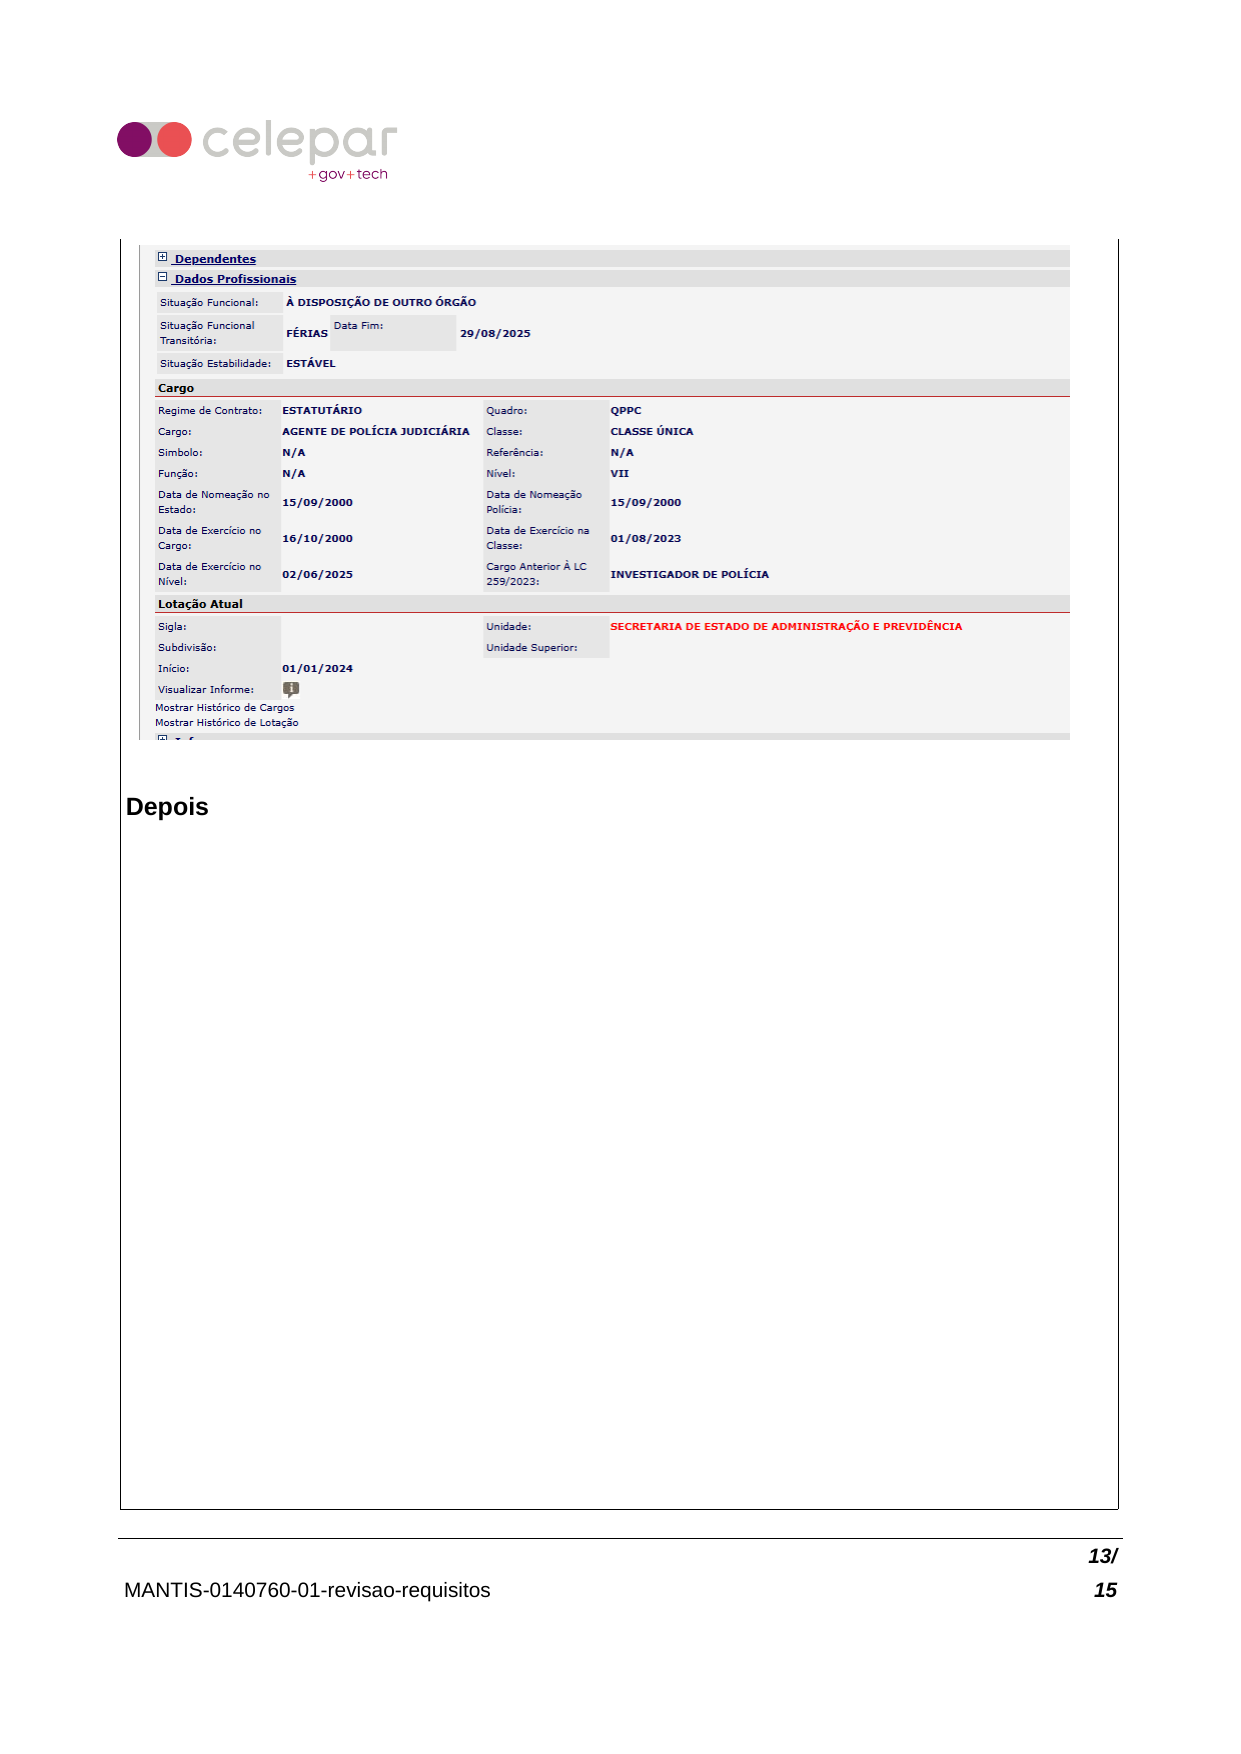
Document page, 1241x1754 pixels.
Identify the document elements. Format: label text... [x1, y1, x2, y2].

table_cell Depois [121, 239, 1118, 1509]
picture [117, 120, 398, 182]
picture [125, 245, 1070, 740]
